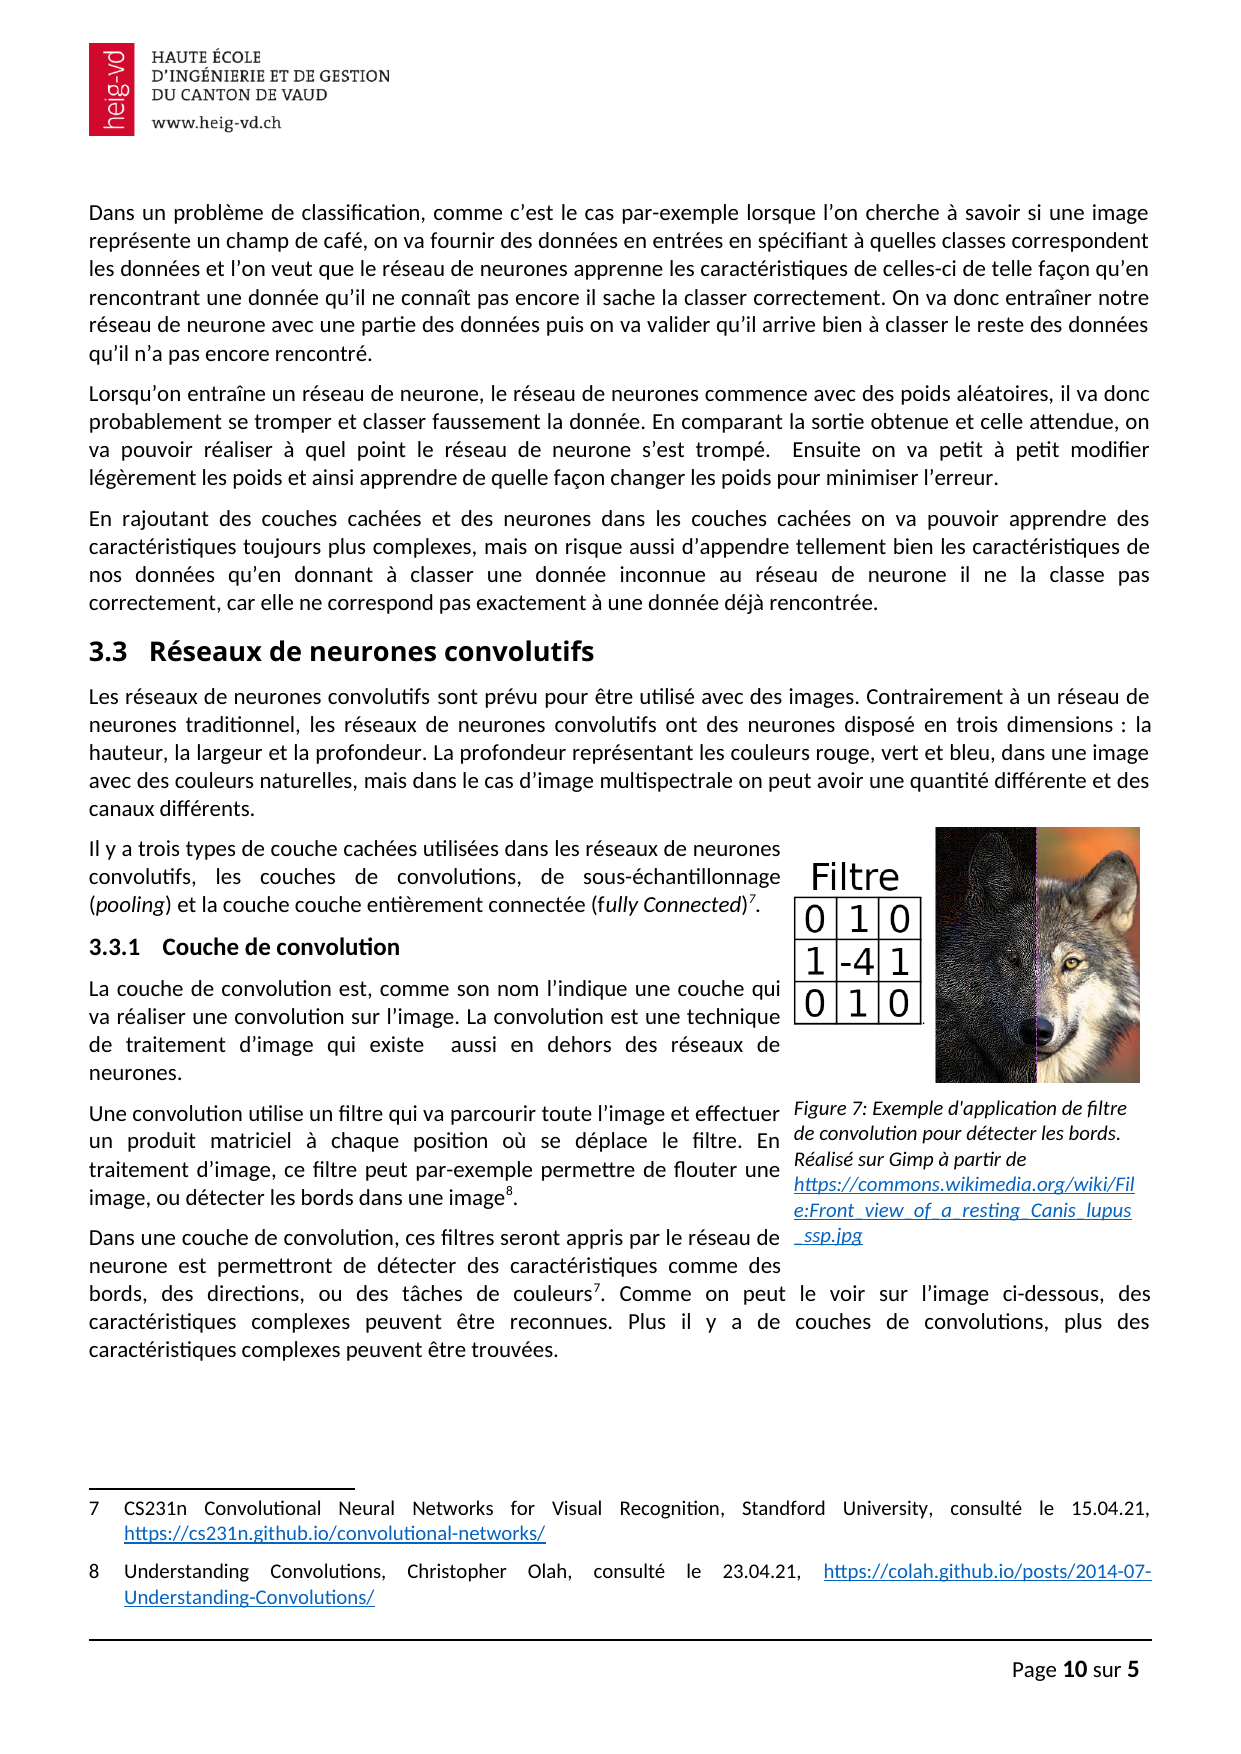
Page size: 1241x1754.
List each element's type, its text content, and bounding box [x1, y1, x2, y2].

text La couche de convolution est, comme son nom l’indique une couche qui va réaliser une convolution sur l’image. La convolution est une technique de traitement d’image qui existe aussi en dehors des réseaux de neurones. [89, 974, 782, 1086]
text Il y a trois types de couche cachées utilisées dans les réseaux de neurones convolutifs, les couches de convolutions, de sous-échantillonnage (pooling) et la couche couche entièrement connectée (fully Connected). [89, 834, 782, 918]
text Understanding Convolutions, Christopher Olah, consulté le 23.04.21, https://colah.github.io/posts/2014-07-Understanding-Convolutions/ [89, 1558, 1152, 1609]
subtitle Réseaux de neurones convolutifs [89, 632, 1152, 669]
text Lorsqu’on entraîne un réseau de neurone, le réseau de neurones commence avec des poids aléatoires, il va donc probablement se tromper et classer faussement la donnée. En comparant la sortie obtenue et celle attendue, on va pouvoir réaliser à quel point le réseau de neurone s’est trompé. Ensuite on va petit à petit modifier légèrement les poids et ainsi apprendre de quelle façon changer les poids pour minimiser l’erreur. [89, 379, 1152, 491]
text En rajoutant des couches cachées et des neurones dans les couches cachées on va pouvoir apprendre des caractéristiques toujours plus complexes, mais on risque aussi d’appendre tellement bien les caractéristiques de nos données qu’en donnant à classer une donnée inconnue au réseau de neurone il ne la classe pas correctement, car elle ne correspond pas exactement à une donnée déjà rencontrée. [89, 504, 1152, 616]
subtitle Couche de convolution [89, 931, 782, 962]
text Les réseaux de neurones convolutifs sont prévu pour être utilisé avec des images. Contrairement à un réseau de neurones traditionnel, les réseaux de neurones convolutifs ont des neurones disposé en trois dimensions : la hauteur, la largeur et la profondeur. La profondeur représentant les couleurs rouge, vert et bleu, dans une image avec des couleurs naturelles, mais dans le cas d’image multispectrale on peut avoir une quantité différente et des canaux différents. [89, 682, 1152, 1259]
picture [793, 827, 1140, 1083]
text Figure 7: Exemple d'application de filtre de convolution pour détecter les bords. Réalisé sur Gimp à partir de https://commons.wikimedia.org/wiki/File:Front_view_of_a_resting_Canis_lupus_ssp.jpg [794, 1083, 1140, 1248]
text CS231n Convolutional Neural Networks for Visual Recognition, Standford University, consulté le 15.04.21, https://cs231n.github.io/convolutional-networks/ [89, 1495, 1152, 1546]
picture [89, 43, 389, 136]
text Dans un problème de classification, comme c’est le cas par-exemple lorsque l’on cherche à savoir si une image représente un champ de café, on va fournir des données en entrées en spécifiant à quelles classes correspondent les données et l’on veut que le réseau de neurones apprenne les caractéristiques de celles-ci de telle façon qu’en rencontrant une donnée qu’il ne connaît pas encore il sache la classer correctement. On va donc entraîner notre réseau de neurone avec une partie des données puis on va valider qu’il arrive bien à classer le reste des données qu’il n’a pas encore rencontré. [89, 198, 1152, 367]
text Une convolution utilise un filtre qui va parcourir toute l’image et effectuer un produit matriciel à chaque position où se déplace le filtre. En traitement d’image, ce filtre peut par-exemple permettre de flouter une image, ou détecter les bords dans une image. [89, 1099, 782, 1211]
text Dans une couche de convolution, ces filtres seront appris par le réseau de neurone est permettront de détecter des caractéristiques comme des bords, des directions, ou des tâches de couleurs7. Comme on peut le voir sur l’image ci-dessous, des caractéristiques complexes peuvent être reconnues. Plus il y a de couches de convolutions, plus des caractéristiques complexes peuvent être trouvées. [89, 1223, 1152, 1363]
